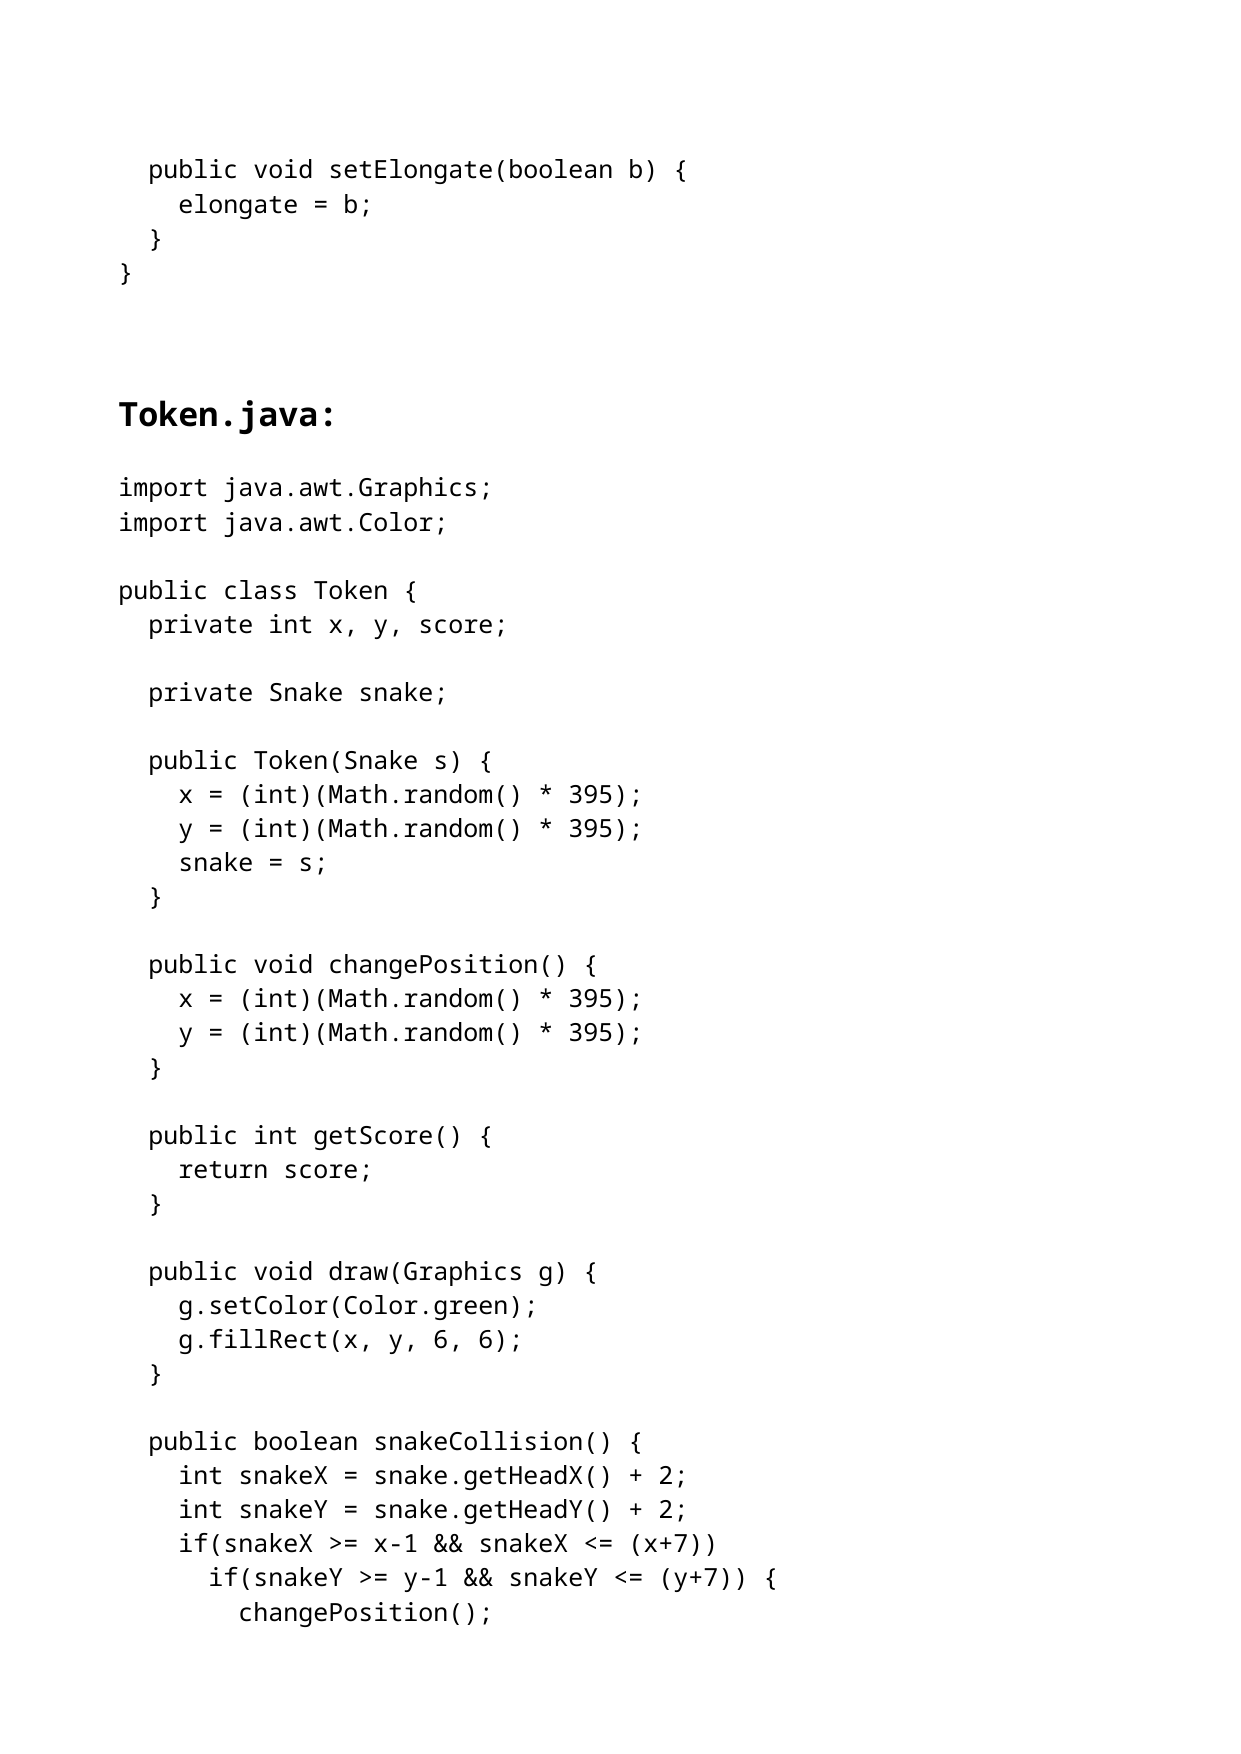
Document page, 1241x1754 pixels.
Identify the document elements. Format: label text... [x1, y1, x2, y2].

text y = (int)(Math.random() * 395); [118, 1015, 1122, 1049]
text int snakeX = snake.getHeadX() + 2; [118, 1458, 1122, 1492]
text g.fillRect(x, y, 6, 6); [118, 1322, 1122, 1356]
text } [118, 220, 1122, 254]
text public Token(Snake s) { [118, 743, 1122, 777]
text elongate = b; [118, 186, 1122, 220]
text y = (int)(Math.random() * 395); [118, 811, 1122, 845]
text } [118, 879, 1122, 913]
text if(snakeY >= y-1 && snakeY <= (y+7)) { [118, 1560, 1122, 1594]
text import java.awt.Color; [118, 504, 1122, 538]
text } [118, 1049, 1122, 1083]
text import java.awt.Graphics; [118, 470, 1122, 504]
text Token.java: [118, 391, 1122, 436]
text public void changePosition() { [118, 947, 1122, 981]
text snake = s; [118, 845, 1122, 879]
text public class Token { [118, 572, 1122, 606]
text public int getScore() { [118, 1117, 1122, 1151]
text x = (int)(Math.random() * 395); [118, 981, 1122, 1015]
text public void draw(Graphics g) { [118, 1253, 1122, 1288]
text int snakeY = snake.getHeadY() + 2; [118, 1492, 1122, 1526]
text public boolean snakeCollision() { [118, 1424, 1122, 1458]
text } [118, 1185, 1122, 1219]
text private int x, y, score; [118, 606, 1122, 640]
text private Snake snake; [118, 674, 1122, 708]
text return score; [118, 1151, 1122, 1185]
text } [118, 254, 1122, 288]
text changePosition(); [118, 1594, 1122, 1628]
text g.setColor(Color.green); [118, 1288, 1122, 1322]
text } [118, 1356, 1122, 1390]
text x = (int)(Math.random() * 395); [118, 777, 1122, 811]
text if(snakeX >= x-1 && snakeX <= (x+7)) [118, 1526, 1122, 1560]
text public void setElongate(boolean b) { [118, 152, 1122, 186]
